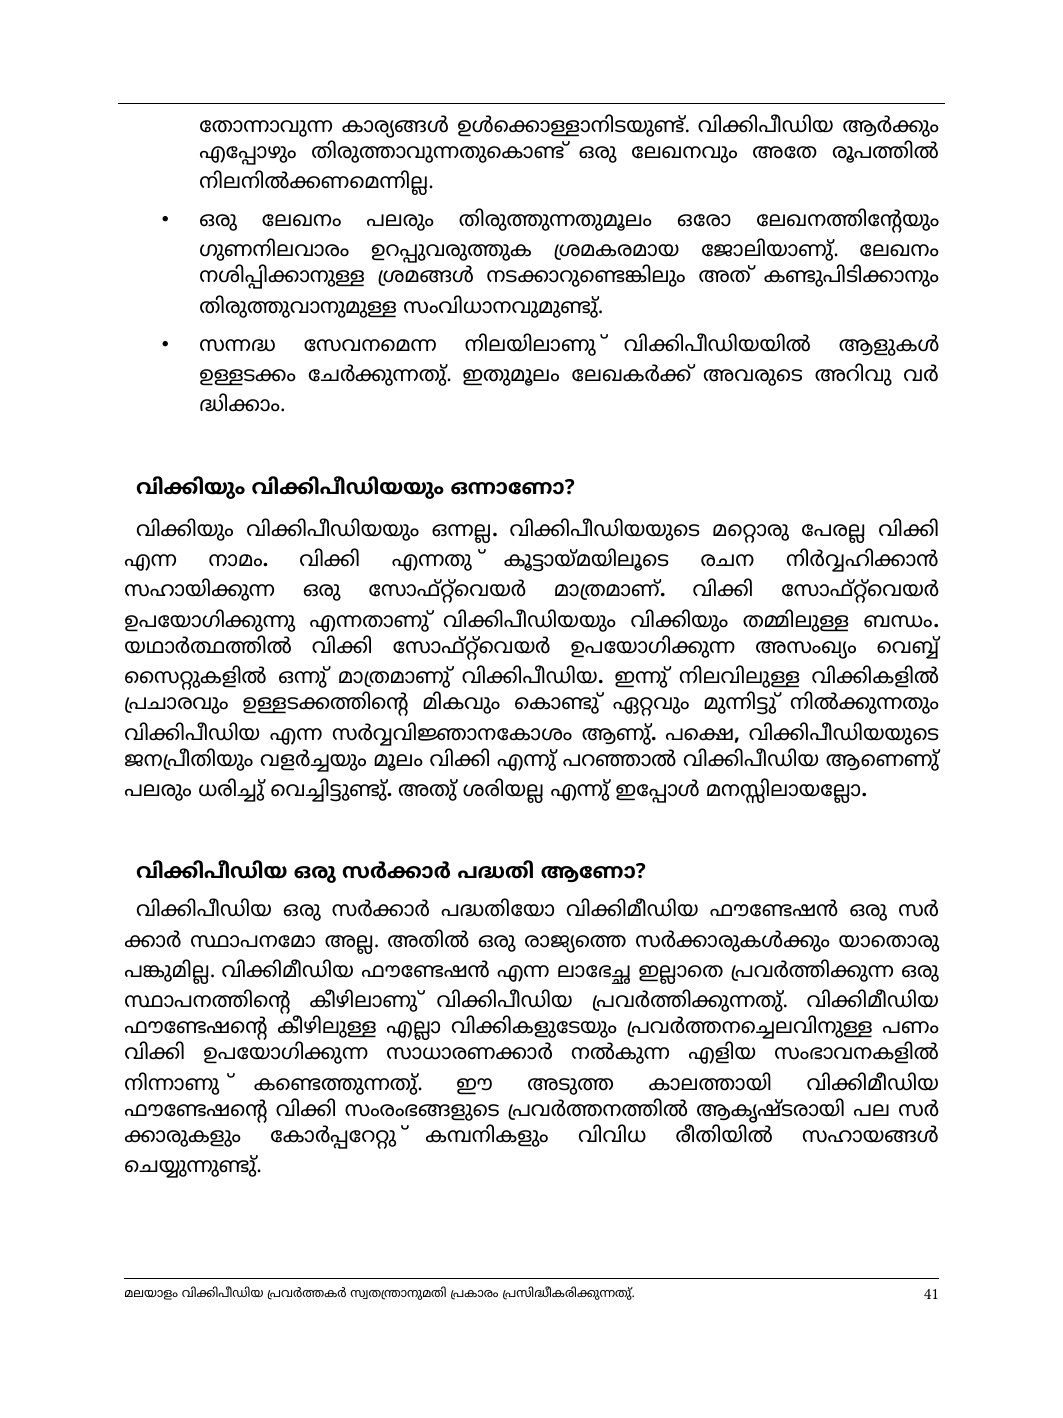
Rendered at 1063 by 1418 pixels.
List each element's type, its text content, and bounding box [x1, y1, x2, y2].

subtitle വിക്കിപീഡിയ ഒരു സര്‍ക്കാര്‍ പദ്ധതി ആണോ? [124, 856, 939, 887]
list തോന്നാവുന്ന കാര്യങ്ങള്‍ ഉള്‍ക്കൊള്ളാനിടയുണ്ട്. വിക്കിപീഡിയ ആര്‍ക്കും എപ്പോഴും തിരുത്താവുന്നതുകൊണ്ട് ഒരു ലേഖനവും അതേ രൂപത്തില്‍ നിലനില്‍ക്കണമെന്നില്ല. [162, 110, 939, 196]
list സന്നദ്ധ സേവനമെന്ന നിലയിലാണു് വിക്കിപീഡിയയില്‍ ആളുകള്‍ ഉള്ളടക്കം ചേര്‍ക്കുന്നതു്. ഇതുമൂലം ലേഖകര്‍ക്ക് അവരുടെ അറിവു വര്‍ദ്ധിക്കാം. [162, 333, 939, 419]
text വിക്കിപീഡിയ ഒരു സര്‍ക്കാര്‍ പദ്ധതിയോ വിക്കിമീഡിയ ഫൗണ്ടേഷന്‍ ഒരു സര്‍ക്കാര്‍ സ്ഥാപനമോ അല്ല. അതില്‍ ഒരു രാജ്യത്തെ സര്‍ക്കാരുകള്‍ക്കും യാതൊരു പങ്കുമില്ല. വിക്കിമീഡിയ ഫൗണ്ടേഷന്‍ എന്ന ലാഭേച്ഛ ഇല്ലാതെ പ്രവര്‍ത്തിക്കുന്ന ഒരു സ്ഥാപനത്തിന്റെ കീഴിലാണു് വിക്കിപീഡിയ പ്രവര്‍ത്തിക്കുന്നതു്. വിക്കിമീഡിയ ഫൗണ്ടേഷന്റെ കീഴിലുള്ള എല്ലാ വിക്കികളുടേയും പ്രവര്‍ത്തനച്ചെലവിനുള്ള പണം വിക്കി ഉപയോഗിക്കുന്ന സാധാരണക്കാര്‍ നല്‍കുന്ന എളിയ സംഭാവനകളില്‍ നിന്നാണു് കണ്ടെത്തുന്നതു്. ഈ അടുത്ത കാലത്തായി വിക്കിമീഡിയ ഫൗണ്ടേഷന്റെ വിക്കി സംരംഭങ്ങളുടെ പ്രവര്‍ത്തനത്തില്‍ ആകൃഷ്ടരായി പല സര്‍ക്കാരുകളും കോര്‍പ്പറേറ്റു് കമ്പനികളും വിവിധ രീതിയില്‍ സഹായങ്ങള്‍ ചെയ്യുന്നുണ്ടു്. [124, 899, 939, 1180]
text വിക്കിയും വിക്കിപീഡിയയും ഒന്നല്ല. വിക്കിപീഡിയയുടെ മറ്റൊരു പേരല്ല വിക്കി എന്ന നാമം. വിക്കി എന്നതു് കൂട്ടായ്മയിലൂടെ രചന നിര്‍വ്വഹിക്കാന്‍ സഹായിക്കുന്ന ഒരു സോഫ്റ്റ്‌വെയര്‍ മാത്രമാണ്. വിക്കി സോഫ്റ്റ്‌വെയര്‍ ഉപയോഗിക്കുന്നു എന്നതാണു് വിക്കിപീഡിയയും വിക്കിയും തമ്മിലുള്ള ബന്ധം. യഥാര്‍ത്ഥത്തില്‍ വിക്കി സോഫ്റ്റ്‌വെയര്‍ ഉപയോഗിക്കുന്ന അസംഖ്യം വെബ്ബ് സൈറ്റുകളില്‍ ഒന്നു് മാത്രമാണു് വിക്കിപീഡിയ. ഇന്നു് നിലവിലുള്ള വിക്കികളില്‍ പ്രചാരവും ഉള്ളടക്കത്തിന്റെ മികവും കൊണ്ടു് ഏറ്റവും മുന്നിട്ടു് നില്‍ക്കുന്നതും വിക്കിപീഡിയ എന്ന സര്‍വ്വവിജ്ഞാനകോശം ആണു്. പക്ഷെ, വിക്കിപീഡിയയുടെ ജനപ്രീതിയും വളര്‍ച്ചയും മൂലം വിക്കി എന്നു് പറഞ്ഞാല്‍ വിക്കിപീഡിയ ആണെണു് പലരും ധരിച്ചു് വെച്ചിട്ടുണ്ടു്. അതു് ശരിയല്ല എന്നു് ഇപ്പോള്‍ മനസ്സിലായല്ലോ. [124, 514, 939, 804]
subtitle വിക്കിയും വിക്കിപീഡിയയും ഒന്നാണോ? [124, 472, 939, 502]
list ഒരു ലേഖനം പലരും തിരുത്തുന്നതുമൂലം ഒരോ ലേഖനത്തിന്റേയും ഗുണനിലവാരം ഉറപ്പുവരുത്തുക ശ്രമകരമായ ജോലിയാണു്. ലേഖനം നശിപ്പിക്കാനുള്ള ശ്രമങ്ങള്‍ നടക്കാറുണ്ടെങ്കിലും അത് കണ്ടുപിടിക്കാനും തിരുത്തുവാനുമുള്ള സംവിധാനവുമുണ്ടു്. [162, 208, 939, 321]
